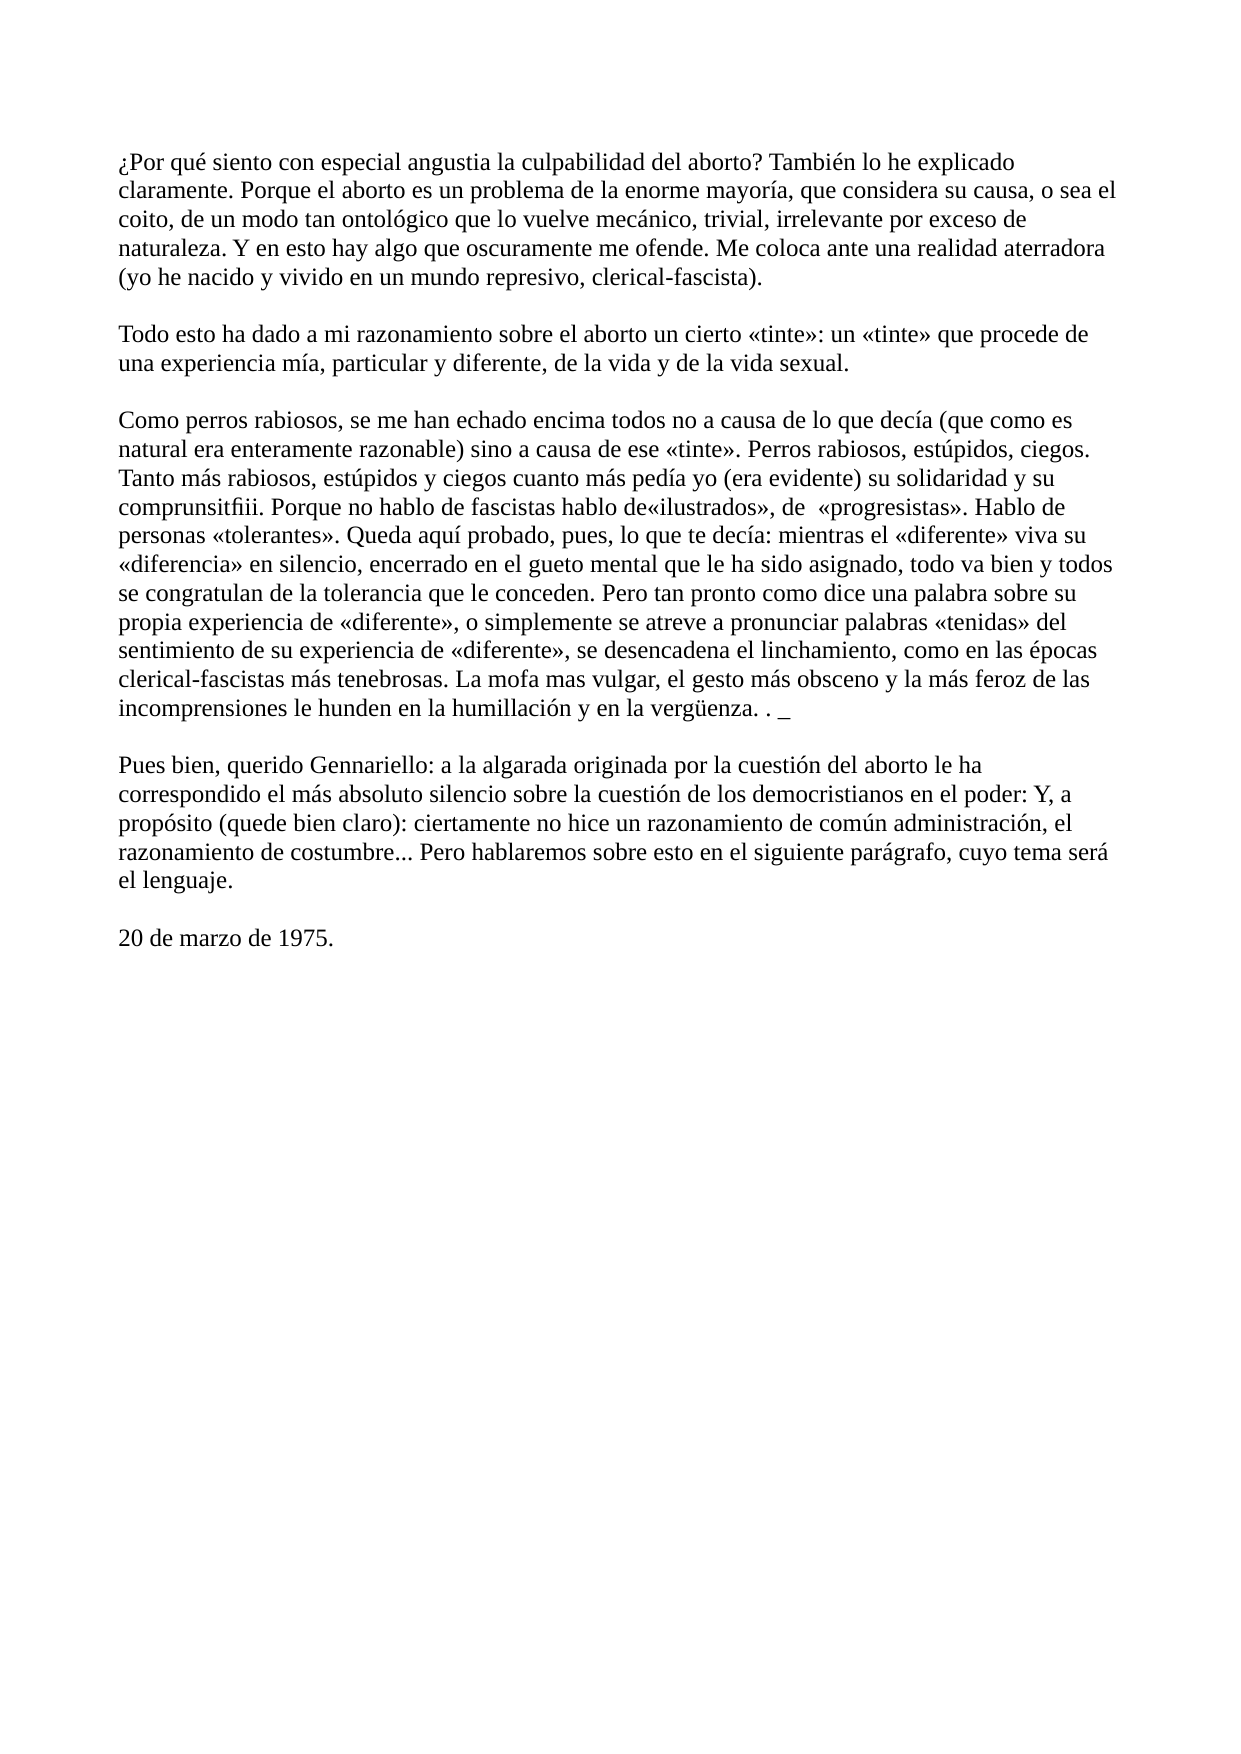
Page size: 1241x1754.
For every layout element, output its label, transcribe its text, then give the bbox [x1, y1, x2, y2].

text 20 de marzo de 1975. [118, 923, 1122, 952]
text ¿Por qué siento con especial angustia la culpabilidad del aborto? También lo he explicado claramente. Porque el aborto es un problema de la enorme mayoría, que considera su causa, o sea el coito, de un modo tan ontológico que lo vuelve mecánico, trivial, irrelevante por exceso de naturaleza. Y en esto hay algo que oscuramente me ofende. Me coloca ante una realidad aterradora (yo he nacido y vivido en un mundo represivo, clerical-fascista). [118, 147, 1122, 291]
text Como perros rabiosos, se me han echado encima todos no a causa de lo que decía (que como es natural era enteramente razonable) sino a causa de ese «tinte». Perros rabiosos, estúpidos, ciegos. [118, 406, 1122, 463]
text Pues bien, querido Gennariello: a la algarada originada por la cuestión del aborto le ha correspondido el más absoluto silencio sobre la cuestión de los democristianos en el poder: Y, a propósito (quede bien claro): ciertamente no hice un razonamiento de común administración, el razonamiento de costumbre... Pero hablaremos sobre esto en el siguiente parágrafo, cuyo tema será el lenguaje. [118, 751, 1122, 894]
text Todo esto ha dado a mi razonamiento sobre el aborto un cierto «tinte»: un «tinte» que procede de una experiencia mía, particular y diferente, de la vida y de la vida sexual. [118, 319, 1122, 377]
text Tanto más rabiosos, estúpidos y ciegos cuanto más pedía yo (era evidente) su solidaridad y su comprunsitﬁii. Porque no hablo de fascistas hablo de«ilustrados», de «progresistas». Hablo de personas «tolerantes». Queda aquí probado, pues, lo que te decía: mientras el «diferente» viva su «diferencia» en silencio, encerrado en el gueto mental que le ha sido asignado, todo va bien y todos se congratulan de la tolerancia que le conceden. Pero tan pronto como dice una palabra sobre su propia experiencia de «diferente», o simplemente se atreve a pronunciar palabras «tenidas» del sentimiento de su experiencia de «diferente», se desencadena el linchamiento, como en las épocas clerical-fascistas más tenebrosas. La mofa mas vulgar, el gesto más obsceno y la más feroz de las incomprensiones le hunden en la humillación y en la vergüenza. . _ [118, 463, 1122, 722]
